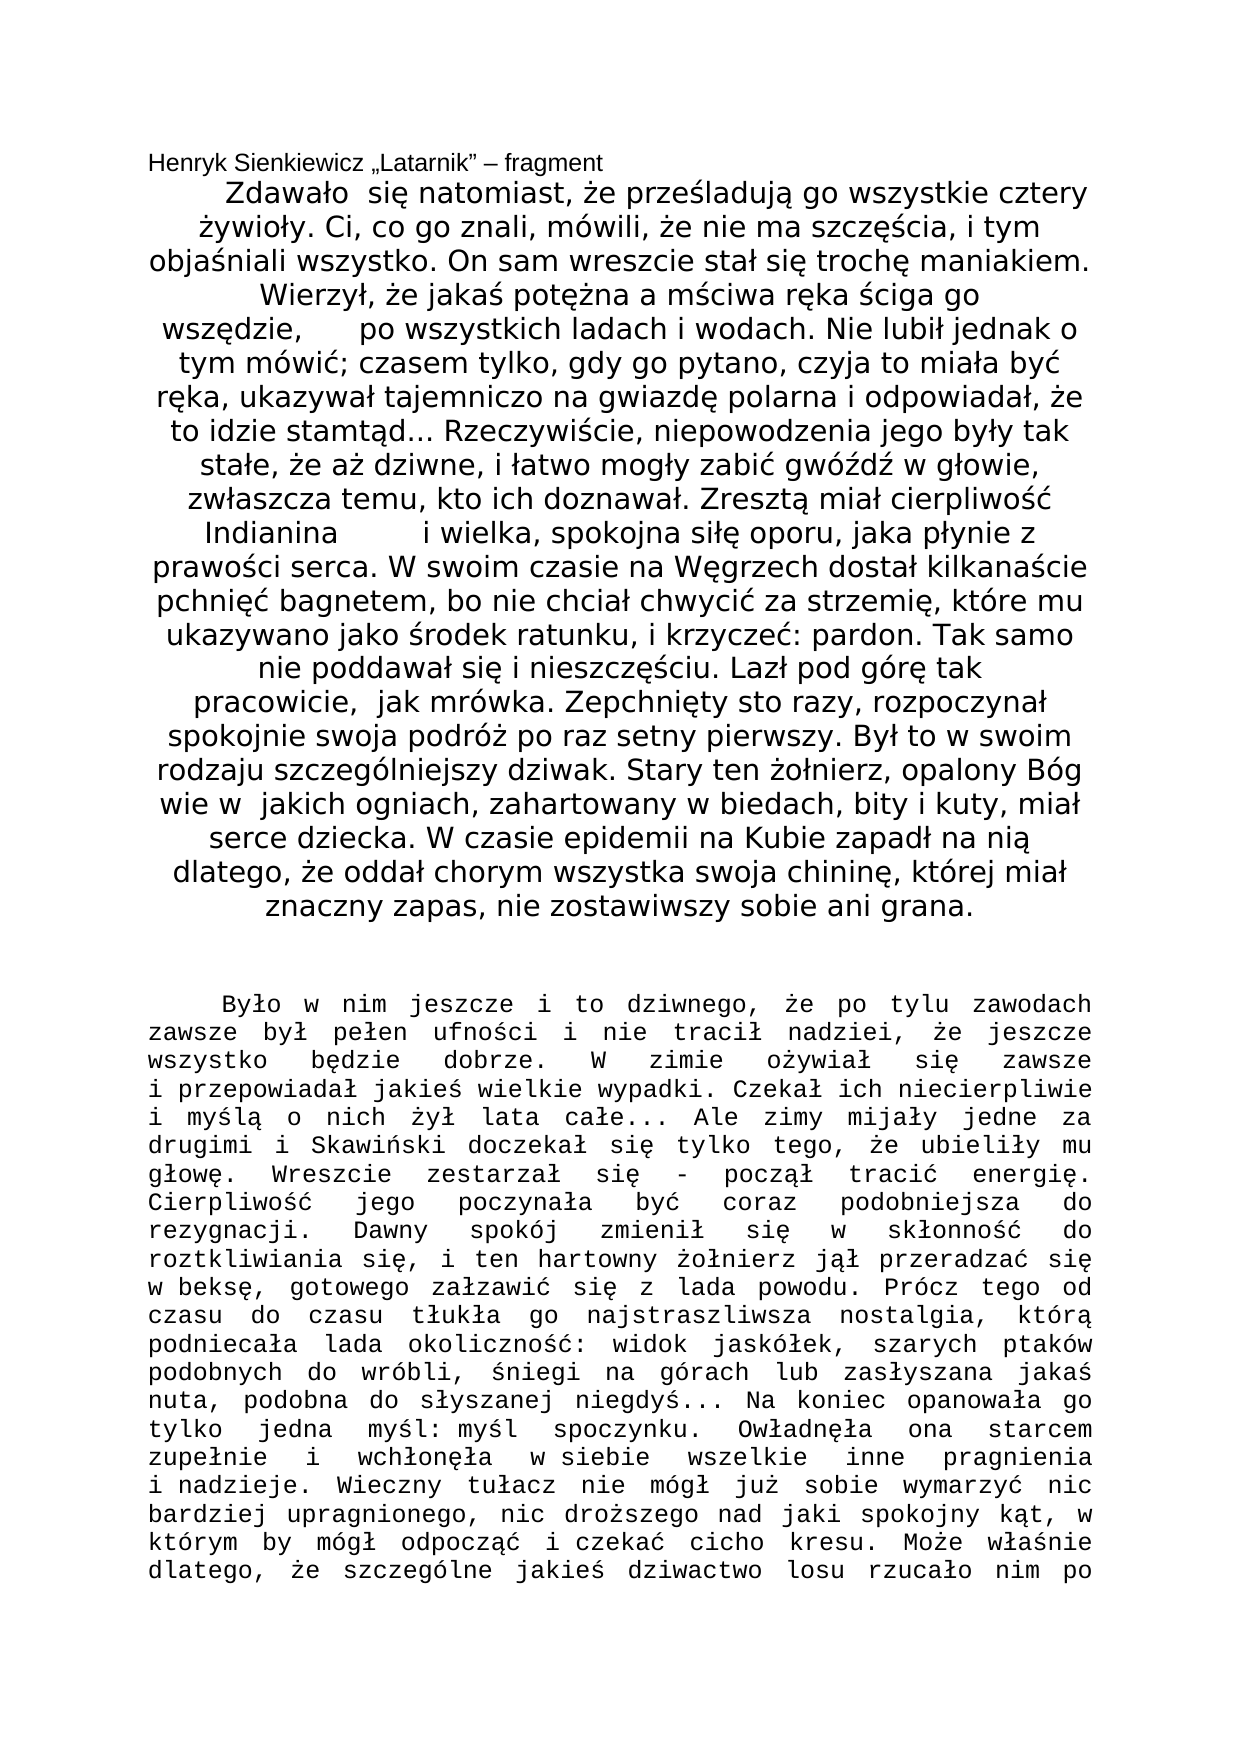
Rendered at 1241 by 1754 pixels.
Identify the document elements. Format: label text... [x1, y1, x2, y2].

text Henryk Sienkiewicz „Latarnik” – fragment [148, 148, 1093, 176]
text Było w nim jeszcze i to dziwnego, że po tylu zawodach zawsze był pełen ufności i nie tracił nadziei, że jeszcze wszystko będzie dobrze. W zimie ożywiał się zawsze i przepowiadał jakieś wielkie wypadki. Czekał ich niecierpliwie i myślą o nich żył lata całe... Ale zimy mijały jedne za drugimi i Skawiński doczekał się tylko tego, że ubieliły mu głowę. Wreszcie zestarzał się - począł tracić energię. Cierpliwość jego poczynała być coraz podobniejsza do rezygnacji. Dawny spokój zmienił się w skłonność do roztkliwiania się, i ten hartowny żołnierz jął przeradzać się w beksę, gotowego załzawić się z lada powodu. Prócz tego od czasu do czasu tłukła go najstraszliwsza nostalgia, którą podniecała lada okoliczność: widok jaskółek, szarych ptaków podobnych do wróbli, śniegi na górach lub zasłyszana jakaś nuta, podobna do słyszanej niegdyś... Na koniec opanowała go tylko jedna myśl: myśl spoczynku. Owładnęła ona starcem zupełnie i wchłonęła w siebie wszelkie inne pragnienia i nadzieje. Wieczny tułacz nie mógł już sobie wymarzyć nic bardziej upragnionego, nic droższego nad jaki spokojny kąt, w którym by mógł odpocząć i czekać cicho kresu. Może właśnie dlatego, że szczególne jakieś dziwactwo losu rzucało nim po [148, 991, 1093, 1586]
text Zdawało się natomiast, że prześladują go wszystkie cztery żywioły. Ci, co go znali, mówili, że nie ma szczęścia, i tym objaśniali wszystko. On sam wreszcie stał się trochę maniakiem. Wierzył, że jakaś potężna a mściwa ręka ściga go wszędzie, po wszystkich ladach i wodach. Nie lubił jednak o tym mówić; czasem tylko, gdy go pytano, czyja to miała być ręka, ukazywał tajemniczo na gwiazdę polarna i odpowiadał, że to idzie stamtąd... Rzeczywiście, niepowodzenia jego były tak stałe, że aż dziwne, i łatwo mogły zabić gwóźdź w głowie, zwłaszcza temu, kto ich doznawał. Zresztą miał cierpliwość Indianina i wielka, spokojna siłę oporu, jaka płynie z prawości serca. W swoim czasie na Węgrzech dostał kilkanaście pchnięć bagnetem, bo nie chciał chwycić za strzemię, które mu ukazywano jako środek ratunku, i krzyczeć: pardon. Tak samo nie poddawał się i nieszczęściu. Lazł pod górę tak pracowicie, jak mrówka. Zepchnięty sto razy, rozpoczynał spokojnie swoja podróż po raz setny pierwszy. Był to w swoim rodzaju szczególniejszy dziwak. Stary ten żołnierz, opalony Bóg wie w jakich ogniach, zahartowany w biedach, bity i kuty, miał serce dziecka. W czasie epidemii na Kubie zapadł na nią dlatego, że oddał chorym wszystka swoja chininę, której miał znaczny zapas, nie zostawiwszy sobie ani grana. [148, 176, 1093, 923]
